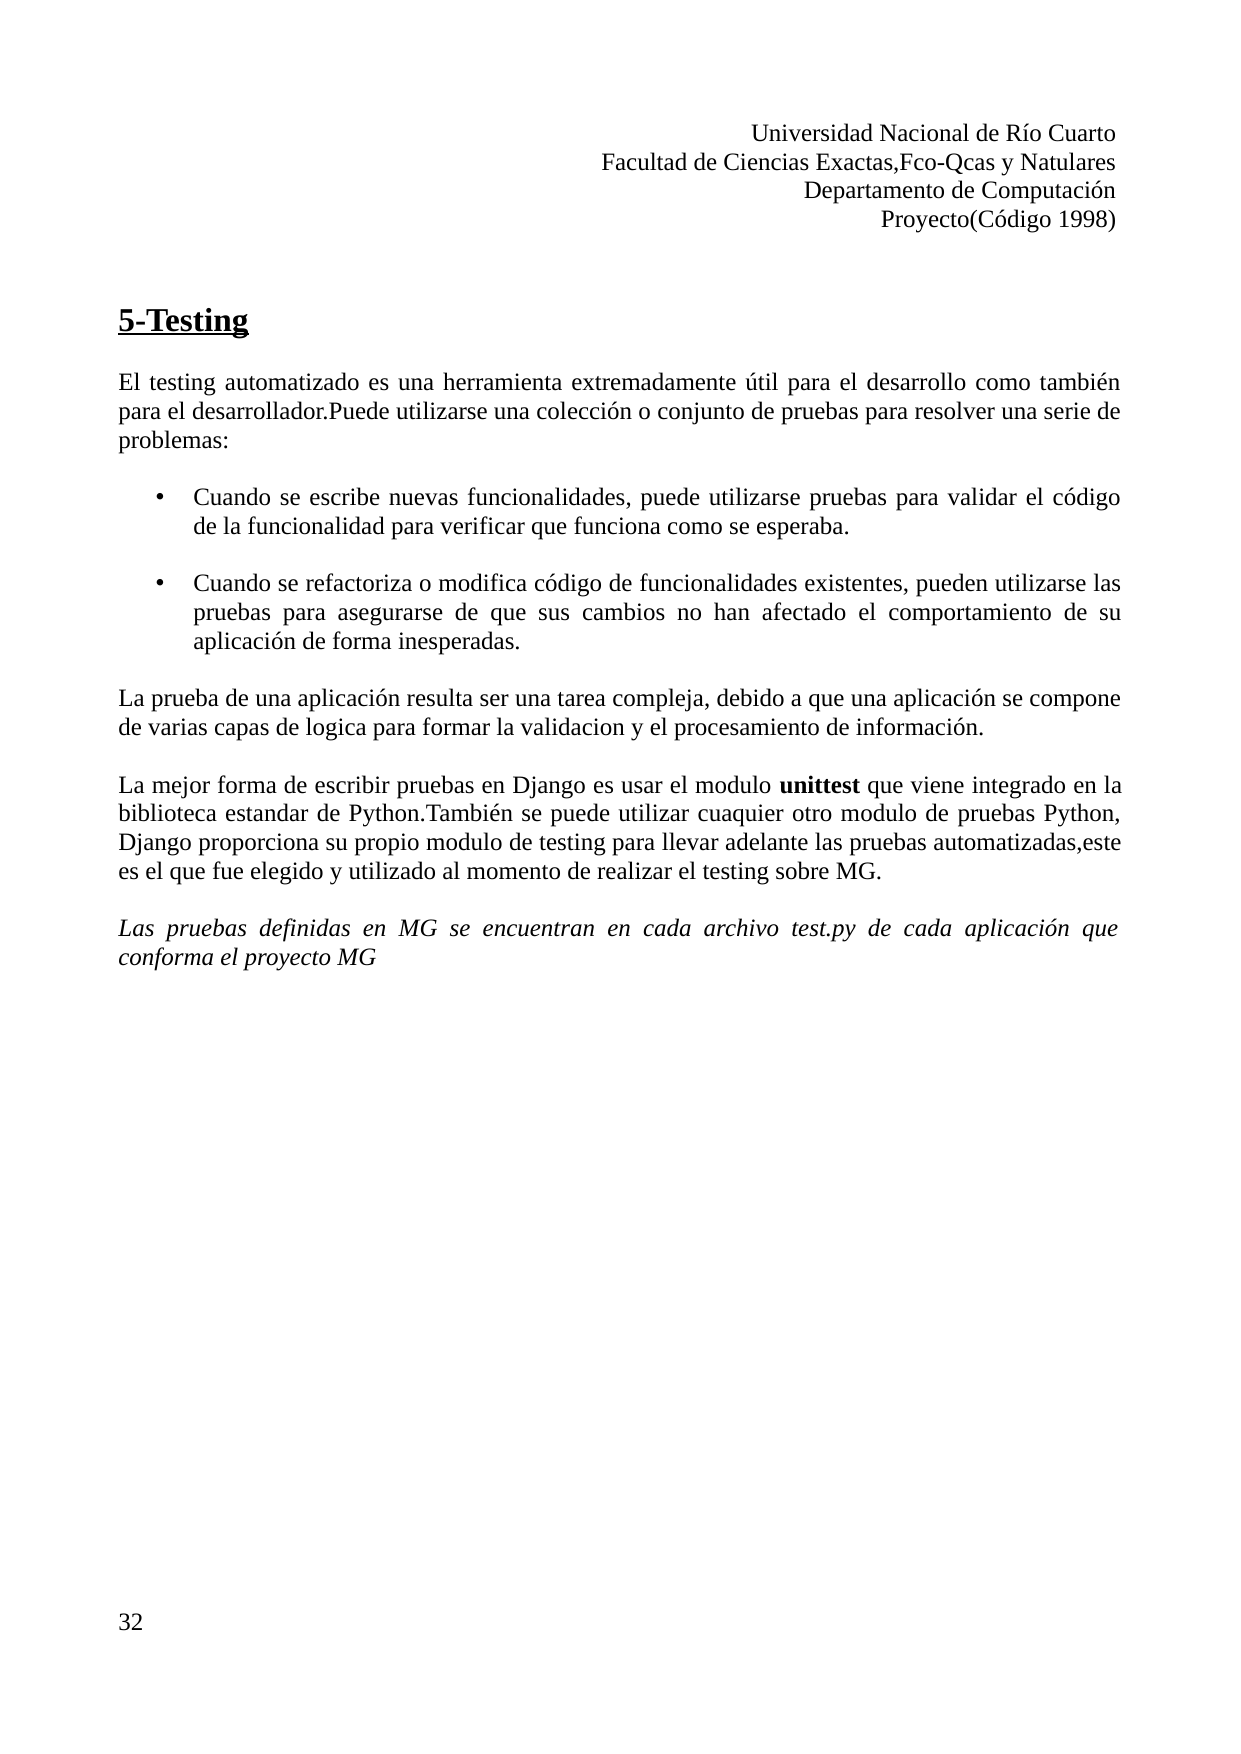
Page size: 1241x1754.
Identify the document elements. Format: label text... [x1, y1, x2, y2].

text La prueba de una aplicación resulta ser una tarea compleja, debido a que una aplicación se compone de varias capas de logica para formar la validacion y el procesamiento de información. [118, 683, 1122, 741]
text La mejor forma de escribir pruebas en Django es usar el modulo unittest que viene integrado en la biblioteca estandar de Python.También se puede utilizar cuaquier otro modulo de pruebas Python, Django proporciona su propio modulo de testing para llevar adelante las pruebas automatizadas,este es el que fue elegido y utilizado al momento de realizar el testing sobre MG. [118, 770, 1122, 885]
text Las pruebas definidas en MG se encuentran en cada archivo test.py de cada aplicación que conforma el proyecto MG [118, 913, 1122, 971]
text El testing automatizado es una herramienta extremadamente útil para el desarrollo como también para el desarrollador.Puede utilizarse una colección o conjunto de pruebas para resolver una serie de problemas: [118, 367, 1122, 453]
text 5-Testing [118, 300, 1122, 338]
list Cuando se escribe nuevas funcionalidades, puede utilizarse pruebas para validar el código de la funcionalidad para verificar que funciona como se esperaba. [156, 482, 1122, 540]
list Cuando se refactoriza o modifica código de funcionalidades existentes, pueden utilizarse las pruebas para asegurarse de que sus cambios no han afectado el comportamiento de su aplicación de forma inesperadas. [156, 568, 1122, 655]
